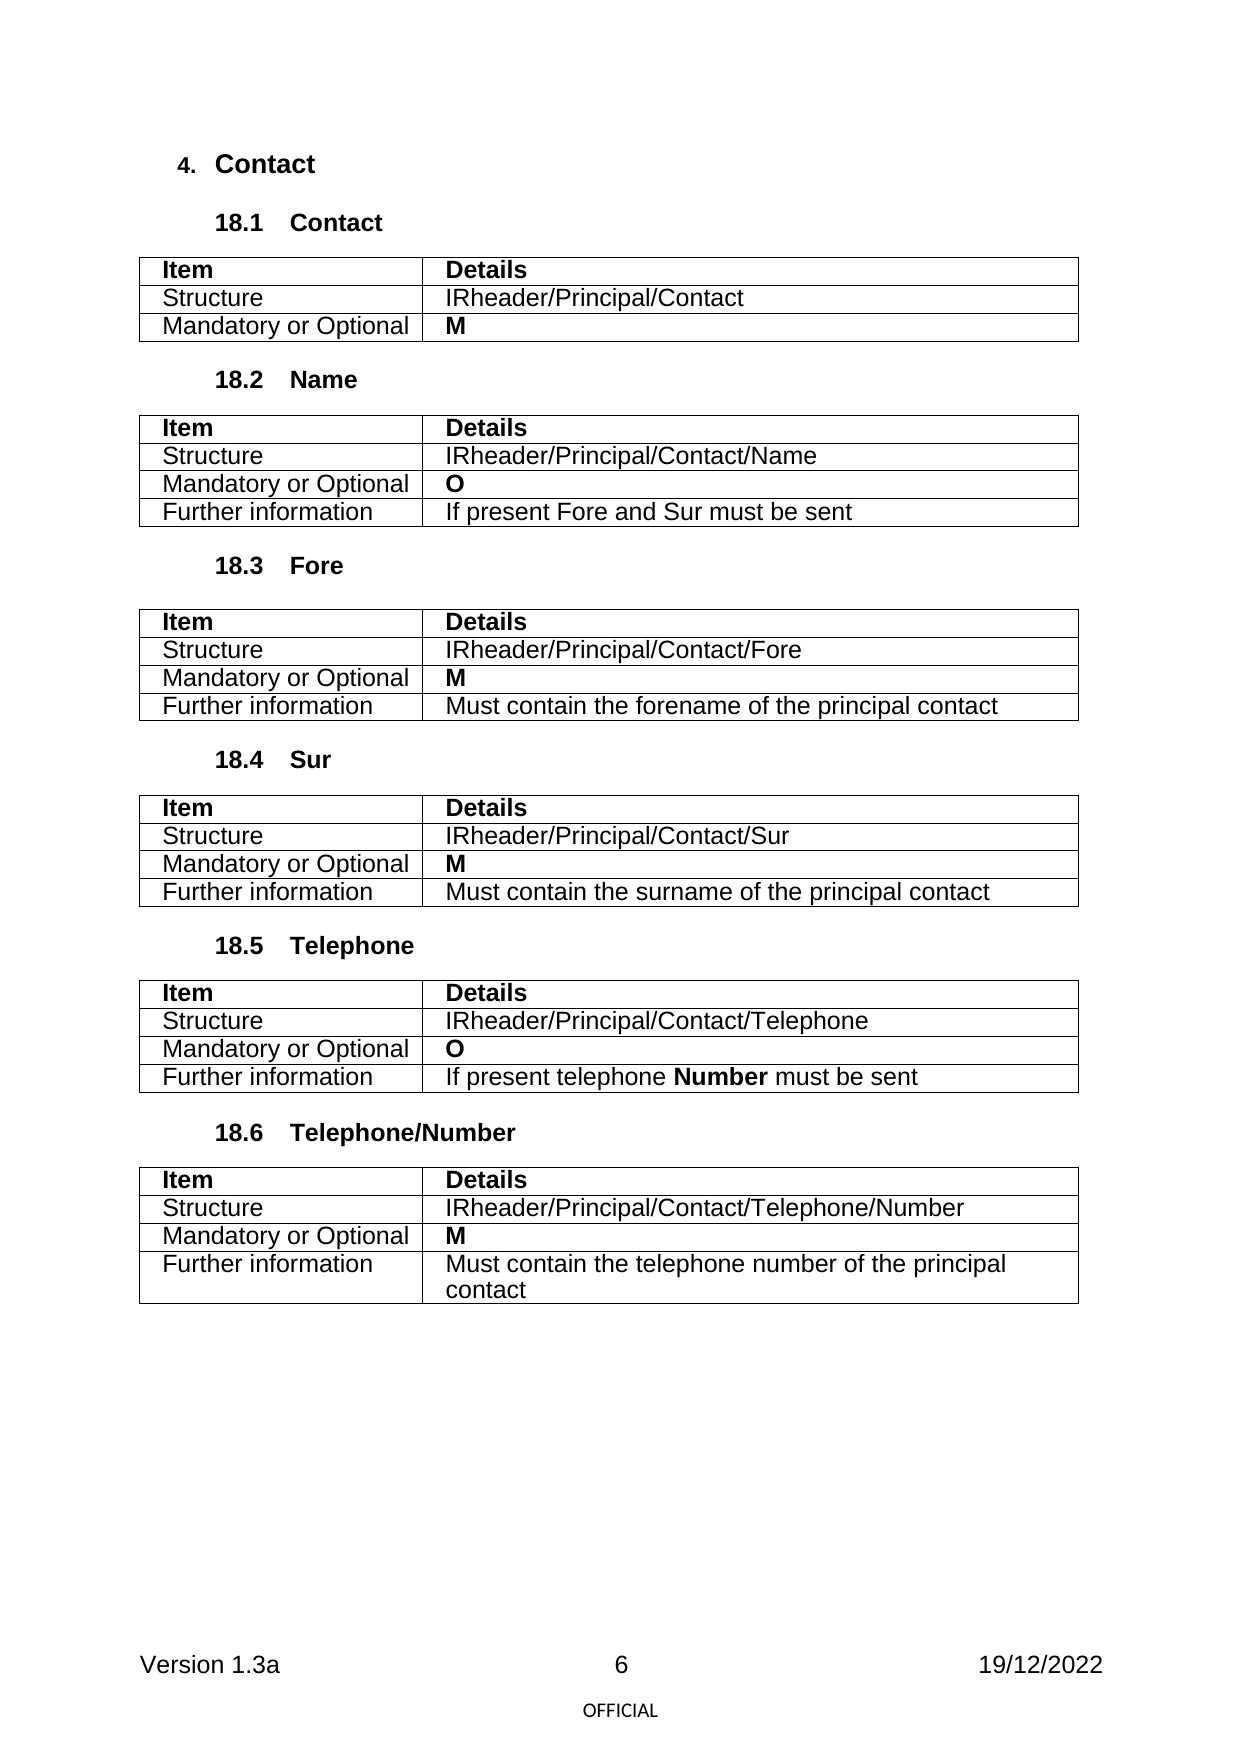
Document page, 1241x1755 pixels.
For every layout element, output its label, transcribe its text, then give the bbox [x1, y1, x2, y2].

table_cell Structure [140, 638, 422, 664]
subtitle 18.2 Name [214, 366, 1103, 394]
table_cell IRheader/Principal/Contact/Name [423, 444, 1078, 470]
table_cell Further information [140, 1065, 422, 1092]
table_cell Mandatory or Optional [140, 314, 422, 341]
table_cell Structure [140, 1009, 422, 1036]
subtitle 18.6 Telephone/Number [214, 1118, 1103, 1147]
table_cell M [423, 851, 1078, 878]
table_cell IRheader/Principal/Contact/Telephone [423, 1009, 1078, 1036]
table_header Item [140, 416, 422, 442]
table_cell Must contain the surname of the principal contact [423, 879, 1078, 906]
table_cell O [423, 1037, 1078, 1064]
table_header Item [140, 1168, 422, 1195]
table_header Details [423, 981, 1078, 1008]
table_cell Structure [140, 286, 422, 313]
table_cell If present Fore and Sur must be sent [423, 499, 1078, 526]
table_cell Must contain the telephone number of the principal contact [423, 1252, 1078, 1303]
table_cell Further information [140, 694, 422, 720]
table_cell Must contain the forename of the principal contact [423, 694, 1078, 720]
table_header Item [140, 796, 422, 822]
table_cell O [423, 471, 1078, 498]
table_cell IRheader/Principal/Contact [423, 286, 1078, 313]
table_cell Further information [140, 1252, 422, 1303]
table_cell M [423, 314, 1078, 341]
table_header Item [140, 610, 422, 637]
table_cell IRheader/Principal/Contact/Fore [423, 638, 1078, 664]
table_header Details [423, 1168, 1078, 1195]
table_cell IRheader/Principal/Contact/Telephone/Number [423, 1196, 1078, 1223]
table_cell Structure [140, 824, 422, 850]
table_cell M [423, 666, 1078, 692]
table_cell Further information [140, 879, 422, 906]
subtitle Contact [177, 148, 1103, 179]
table_cell Mandatory or Optional [140, 1037, 422, 1064]
table_cell Mandatory or Optional [140, 851, 422, 878]
table_header Details [423, 796, 1078, 822]
table_header Item [140, 258, 422, 285]
subtitle 18.4 Sur [214, 745, 1103, 774]
table_cell Further information [140, 499, 422, 526]
table_cell Mandatory or Optional [140, 666, 422, 692]
table_cell M [423, 1224, 1078, 1251]
table_header Details [423, 258, 1078, 285]
table_cell Mandatory or Optional [140, 471, 422, 498]
table_header Details [423, 610, 1078, 637]
table_cell IRheader/Principal/Contact/Sur [423, 824, 1078, 850]
subtitle 18.3 Fore [214, 551, 1103, 580]
table_header Item [140, 981, 422, 1008]
table_cell If present telephone Number must be sent [423, 1065, 1078, 1092]
table_header Details [423, 416, 1078, 442]
table_cell Structure [140, 1196, 422, 1223]
table_cell Mandatory or Optional [140, 1224, 422, 1251]
table_cell Structure [140, 444, 422, 470]
subtitle 18.5 Telephone [214, 931, 1103, 960]
subtitle 18.1 Contact [214, 208, 1103, 237]
